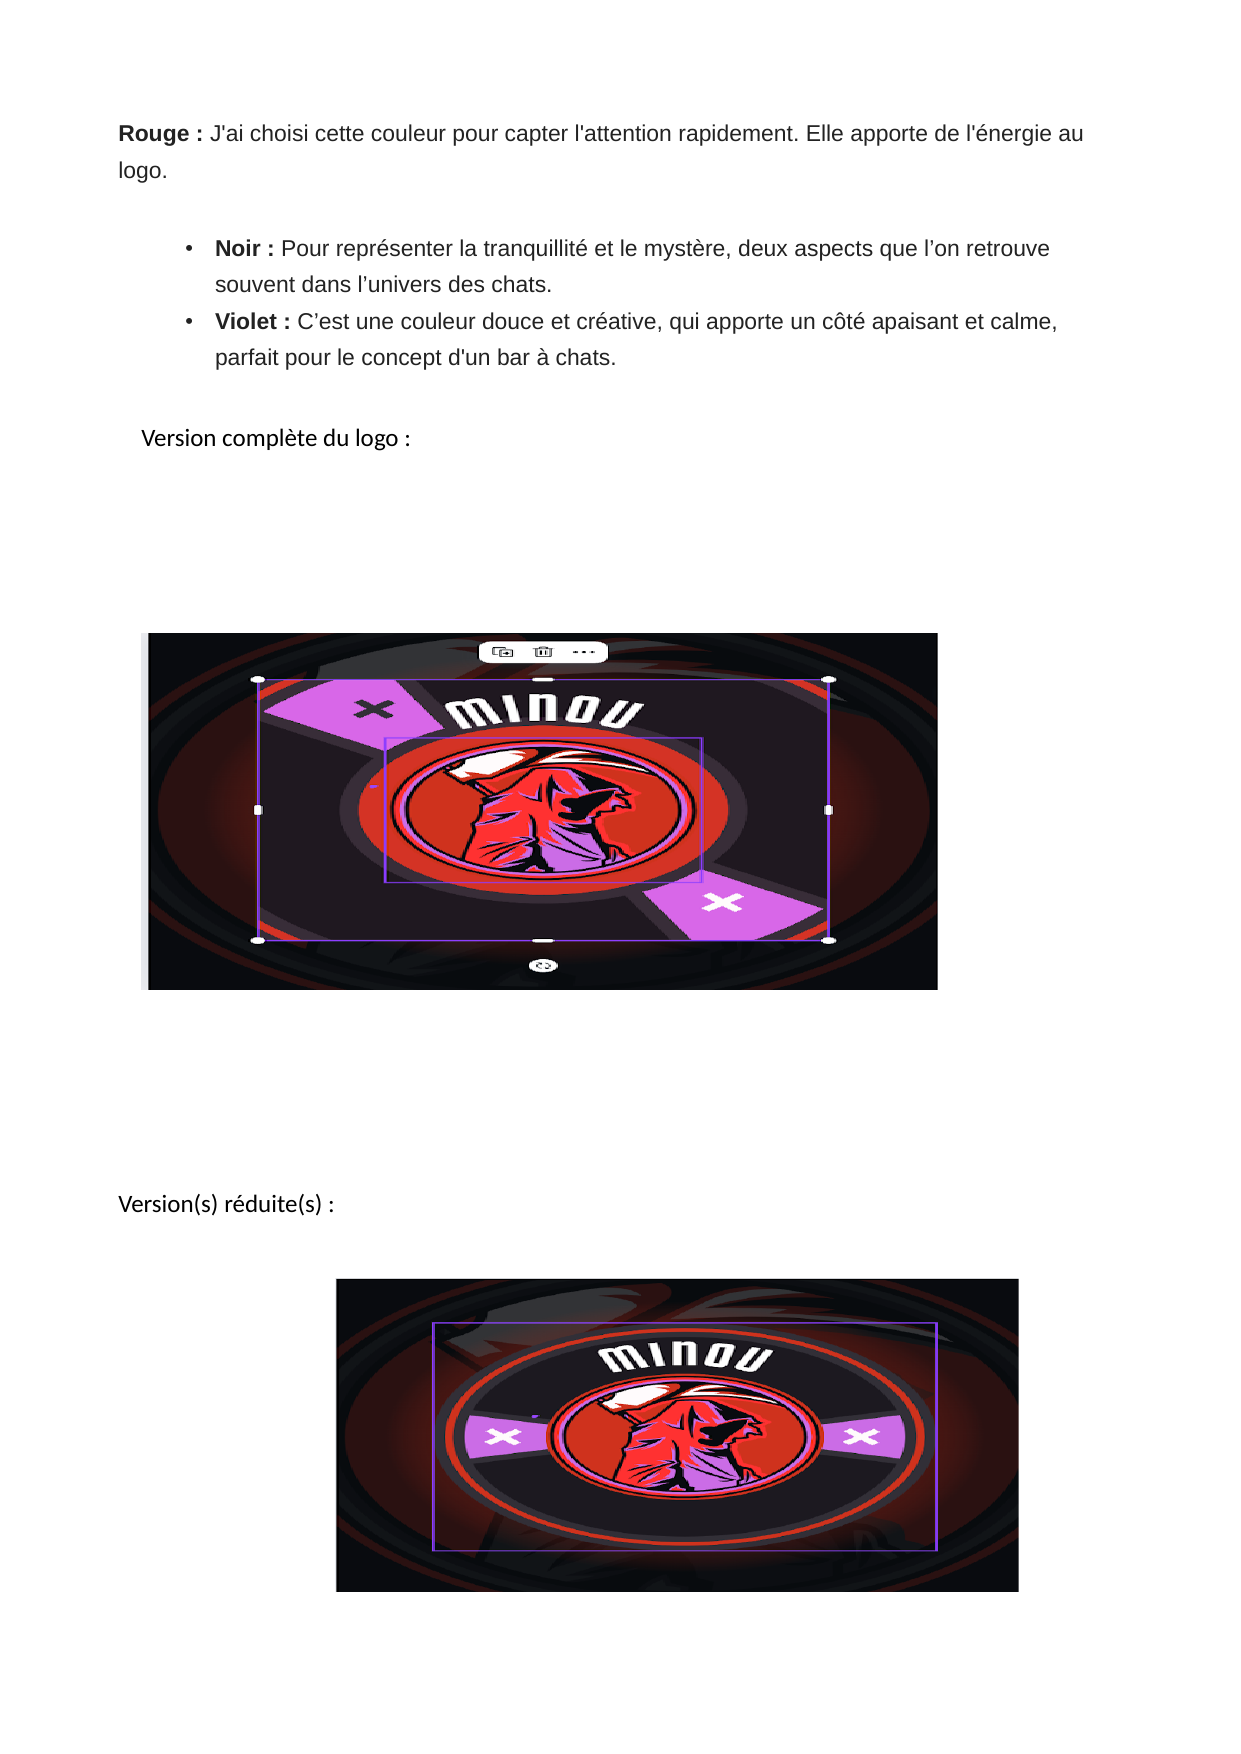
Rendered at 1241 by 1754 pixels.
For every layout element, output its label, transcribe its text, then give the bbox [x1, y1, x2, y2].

picture [421, 633, 938, 990]
text Version complète du logo : [141, 422, 1122, 989]
list Violet : C’est une couleur douce et créative, qui apporte un côté apaisant et calme, parfait pour le concept d'un bar à chats. [185, 308, 1122, 370]
picture [572, 1278, 1019, 1592]
text Version(s) réduite(s) : [118, 1188, 1122, 1591]
text Rouge : J'ai choisi cette couleur pour capter l'attention rapidement. Elle apporte de l'énergie au logo. [118, 118, 1122, 183]
list Noir : Pour représenter la tranquillité et le mystère, deux aspects que l’on retrouve souvent dans l’univers des chats. [185, 235, 1122, 298]
